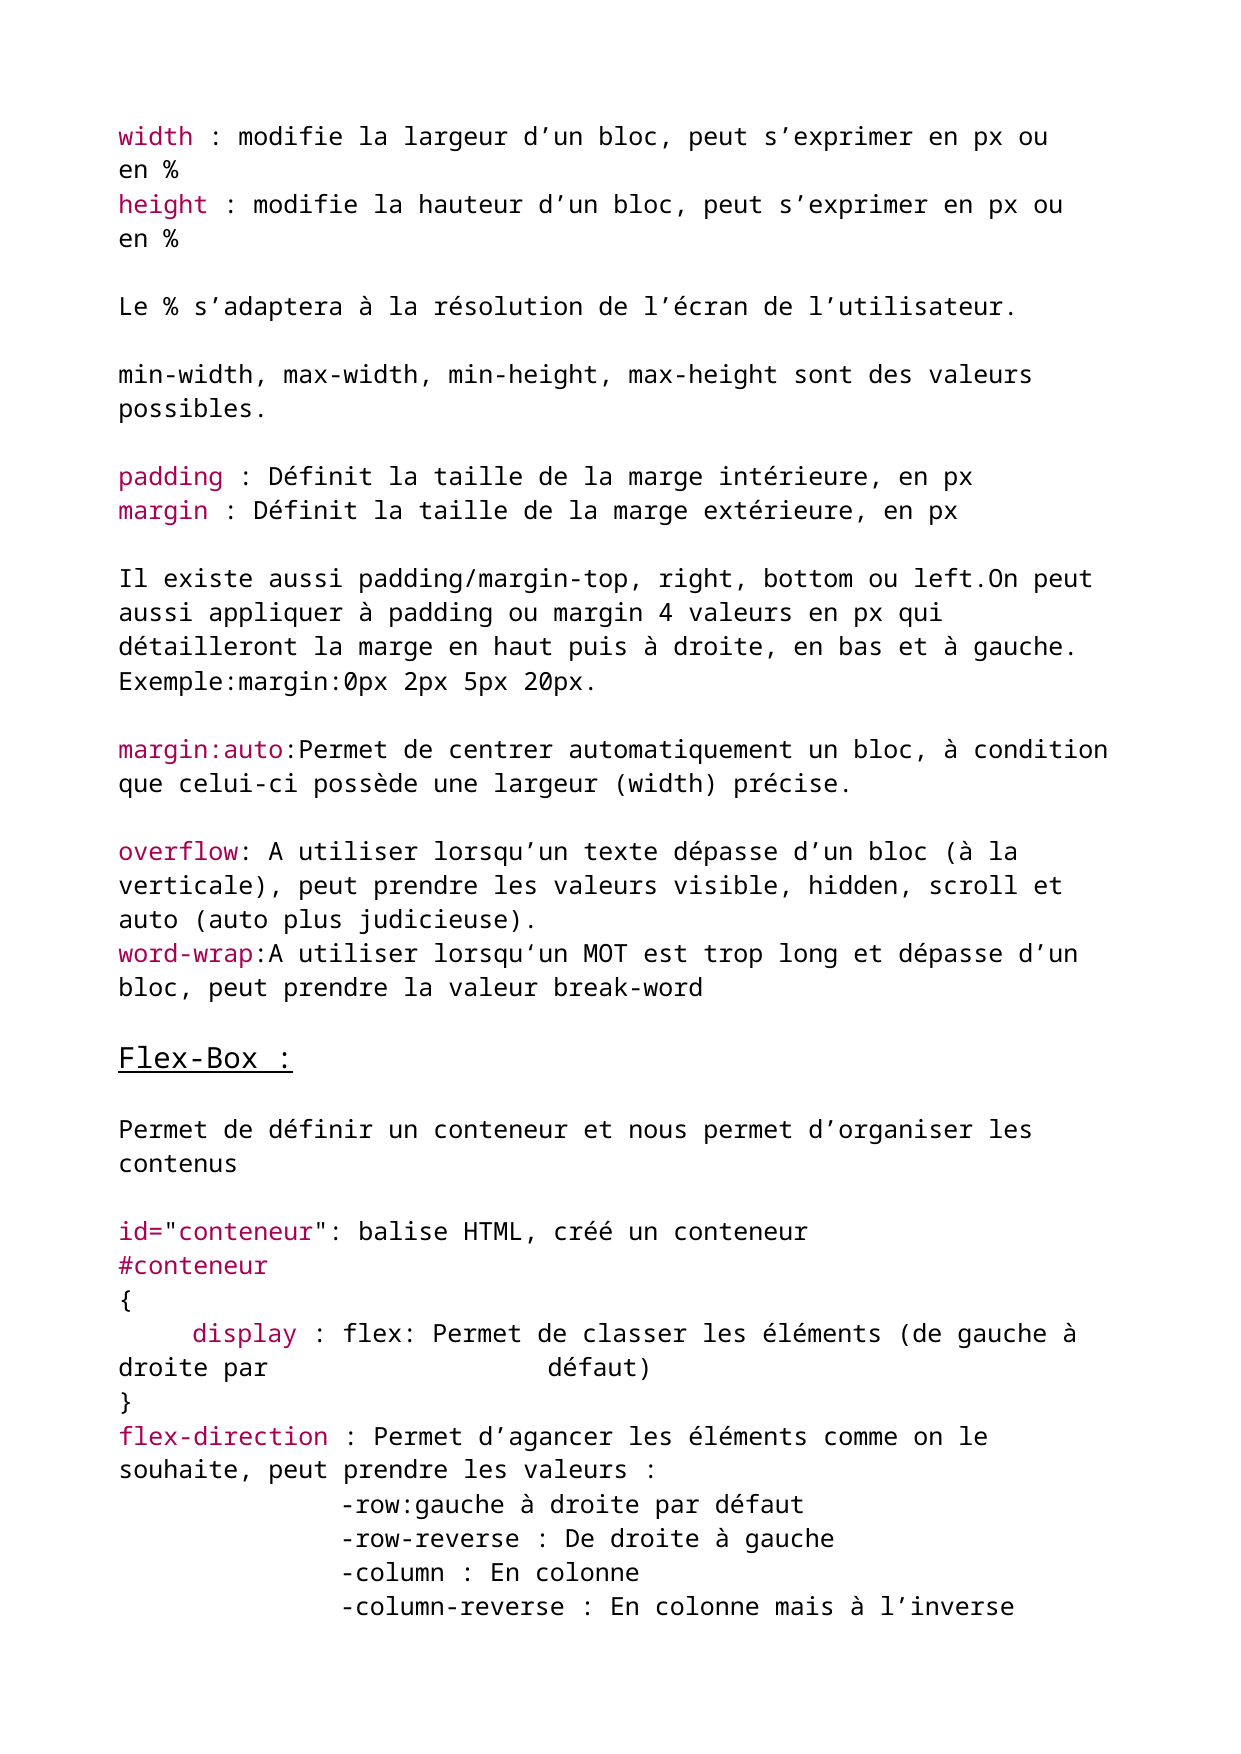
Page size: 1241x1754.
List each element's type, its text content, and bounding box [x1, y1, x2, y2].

text -row-reverse : De droite à gauche [118, 1520, 1122, 1554]
text display : flex: Permet de classer les éléments (de gauche à droite par défaut) [118, 1316, 1122, 1384]
text word-wrap:A utiliser lorsqu‘un MOT est trop long et dépasse d’un bloc, peut prendre la valeur break-word [118, 936, 1122, 1004]
text padding : Définit la taille de la marge intérieure, en px [118, 459, 1122, 493]
text margin : Définit la taille de la marge extérieure, en px [118, 493, 1122, 527]
text -column : En colonne [118, 1554, 1122, 1588]
text #conteneur [118, 1248, 1122, 1282]
text margin:auto:Permet de centrer automatiquement un bloc, à condition que celui-ci possède une largeur (width) précise. [118, 731, 1122, 799]
text Permet de définir un conteneur et nous permet d’organiser les contenus [118, 1112, 1122, 1180]
text flex-direction : Permet d’agancer les éléments comme on le souhaite, peut prendre les valeurs : [118, 1418, 1122, 1486]
text Il existe aussi padding/margin-top, right, bottom ou left.On peut aussi appliquer à padding ou margin 4 valeurs en px qui détailleront la marge en haut puis à droite, en bas et à gauche. Exemple:margin:0px 2px 5px 20px. [118, 561, 1122, 697]
text { [118, 1282, 1122, 1316]
text -row:gauche à droite par défaut [118, 1486, 1122, 1520]
text id="conteneur": balise HTML, créé un conteneur [118, 1214, 1122, 1248]
text width : modifie la largeur d’un bloc, peut s’exprimer en px ou en % [118, 118, 1122, 186]
text height : modifie la hauteur d’un bloc, peut s’exprimer en px ou en % [118, 186, 1122, 254]
text -column-reverse : En colonne mais à l’inverse [118, 1588, 1122, 1622]
text Flex-Box : [118, 1038, 1122, 1077]
text overflow: A utiliser lorsqu’un texte dépasse d’un bloc (à la verticale), peut prendre les valeurs visible, hidden, scroll et auto (auto plus judicieuse). [118, 833, 1122, 936]
text } [118, 1384, 1122, 1418]
text Le % s’adaptera à la résolution de l’écran de l’utilisateur. [118, 288, 1122, 322]
text min-width, max-width, min-height, max-height sont des valeurs possibles. [118, 357, 1122, 425]
